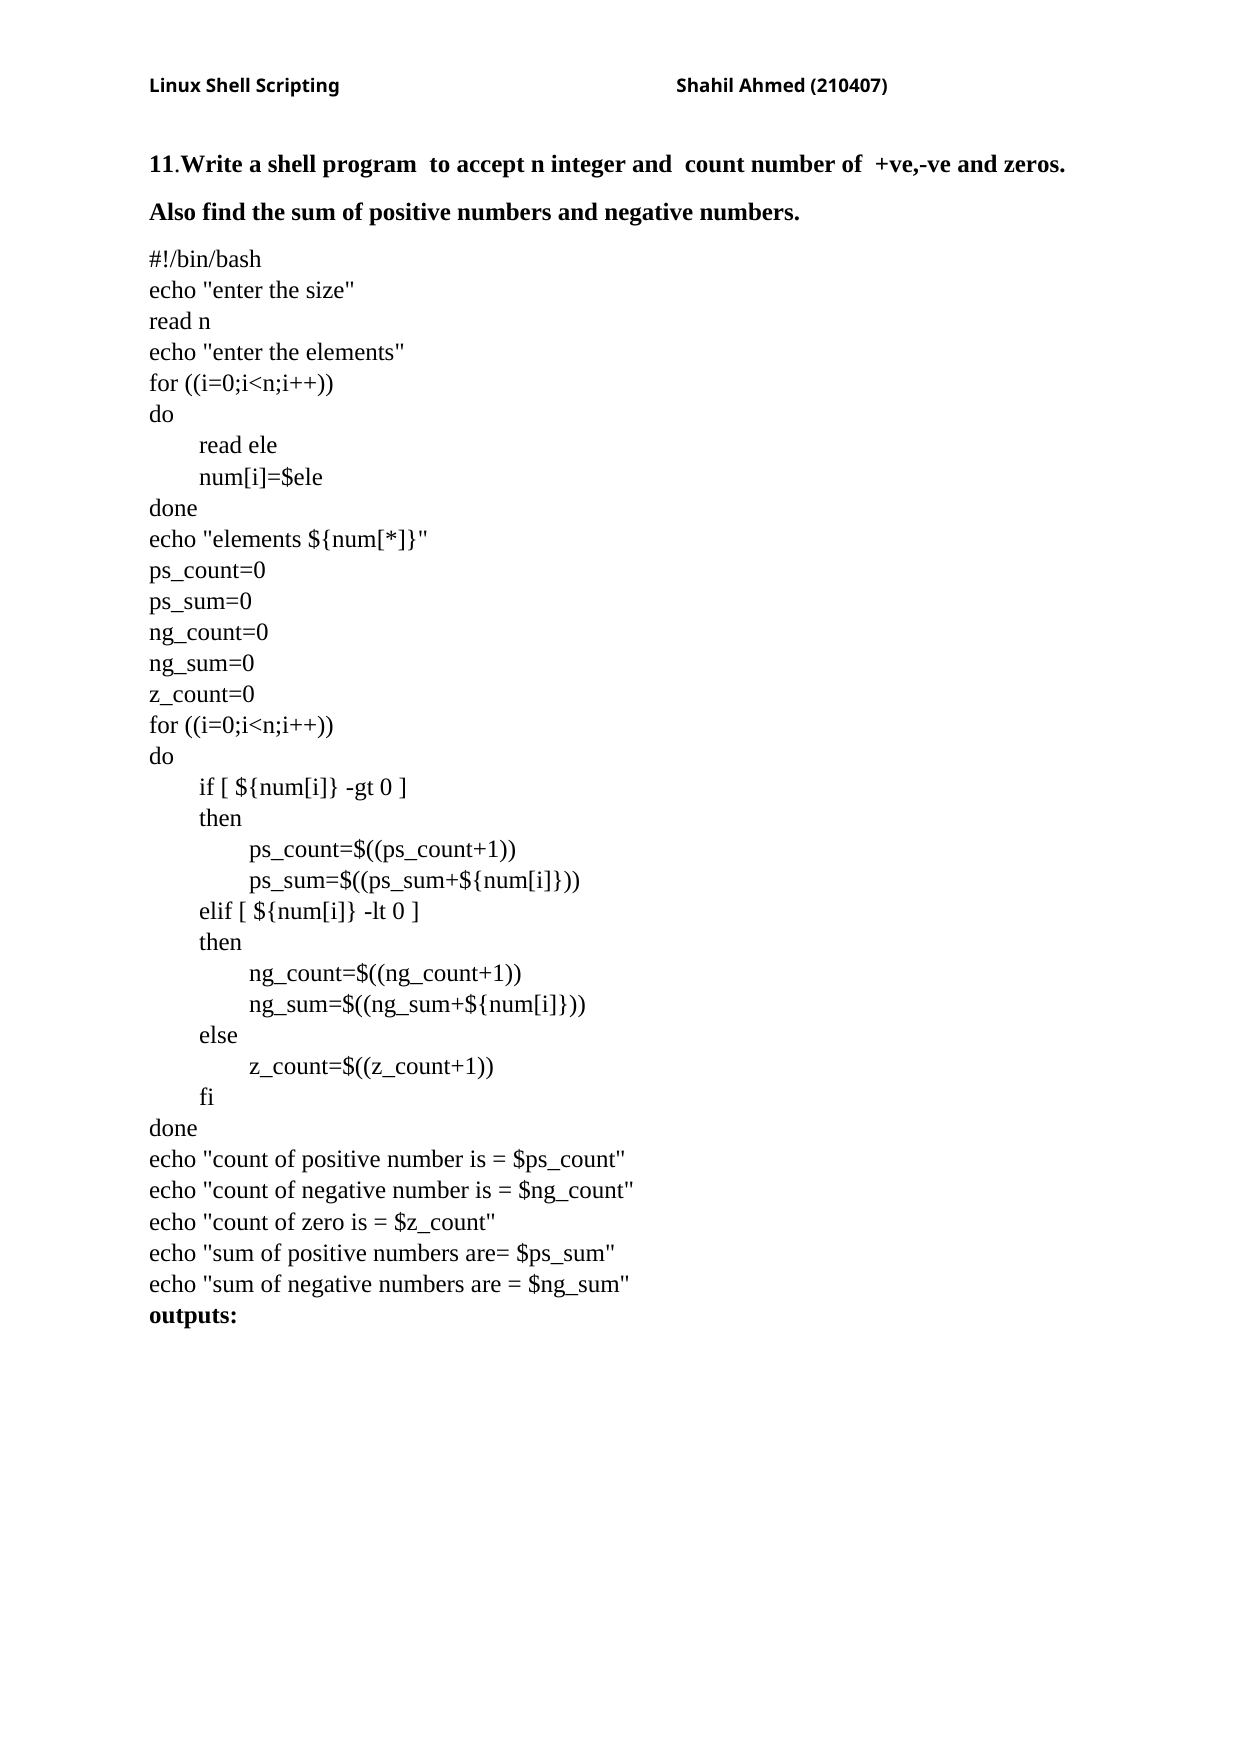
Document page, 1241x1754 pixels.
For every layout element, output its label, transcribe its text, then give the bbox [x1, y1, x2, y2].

text if [ ${num[i]} -gt 0 ] [149, 772, 1091, 801]
text echo "sum of positive numbers are= $ps_sum" [149, 1238, 1091, 1266]
text ps_sum=$((ps_sum+${num[i]})) [149, 865, 1091, 894]
text ps_count=$((ps_count+1)) [149, 834, 1091, 863]
text #!/bin/bash [149, 244, 1091, 273]
text for ((i=0;i<n;i++)) [149, 368, 1091, 397]
text then [149, 927, 1091, 956]
text echo "sum of negative numbers are = $ng_sum" [149, 1269, 1091, 1297]
text z_count=0 [149, 679, 1091, 708]
text ng_count=$((ng_count+1)) [149, 958, 1091, 987]
text else [149, 1020, 1091, 1049]
text echo "enter the size" [149, 275, 1091, 304]
text ps_count=0 [149, 555, 1091, 583]
text for ((i=0;i<n;i++)) [149, 710, 1091, 739]
text ng_sum=0 [149, 648, 1091, 677]
text ng_sum=$((ng_sum+${num[i]})) [149, 989, 1091, 1018]
text fi [149, 1082, 1091, 1111]
text 11.Write a shell program to accept n integer and count number of +ve,-ve and zeros. [149, 149, 1091, 178]
text echo "elements ${num[*]}" [149, 524, 1091, 552]
text echo "count of positive number is = $ps_count" [149, 1144, 1091, 1173]
text elif [ ${num[i]} -lt 0 ] [149, 896, 1091, 925]
text read n [149, 306, 1091, 335]
text do [149, 399, 1091, 428]
text num[i]=$ele [149, 462, 1091, 490]
text echo "enter the elements" [149, 337, 1091, 366]
text read ele [149, 431, 1091, 459]
text outputs: [149, 1300, 1091, 1328]
text echo "count of zero is = $z_count" [149, 1207, 1091, 1235]
text echo "count of negative number is = $ng_count" [149, 1176, 1091, 1204]
text ng_count=0 [149, 617, 1091, 646]
text done [149, 493, 1091, 521]
text z_count=$((z_count+1)) [149, 1051, 1091, 1080]
text then [149, 803, 1091, 832]
text do [149, 741, 1091, 770]
text Also find the sum of positive numbers and negative numbers. [149, 197, 1091, 225]
text done [149, 1113, 1091, 1142]
text ps_sum=0 [149, 586, 1091, 614]
